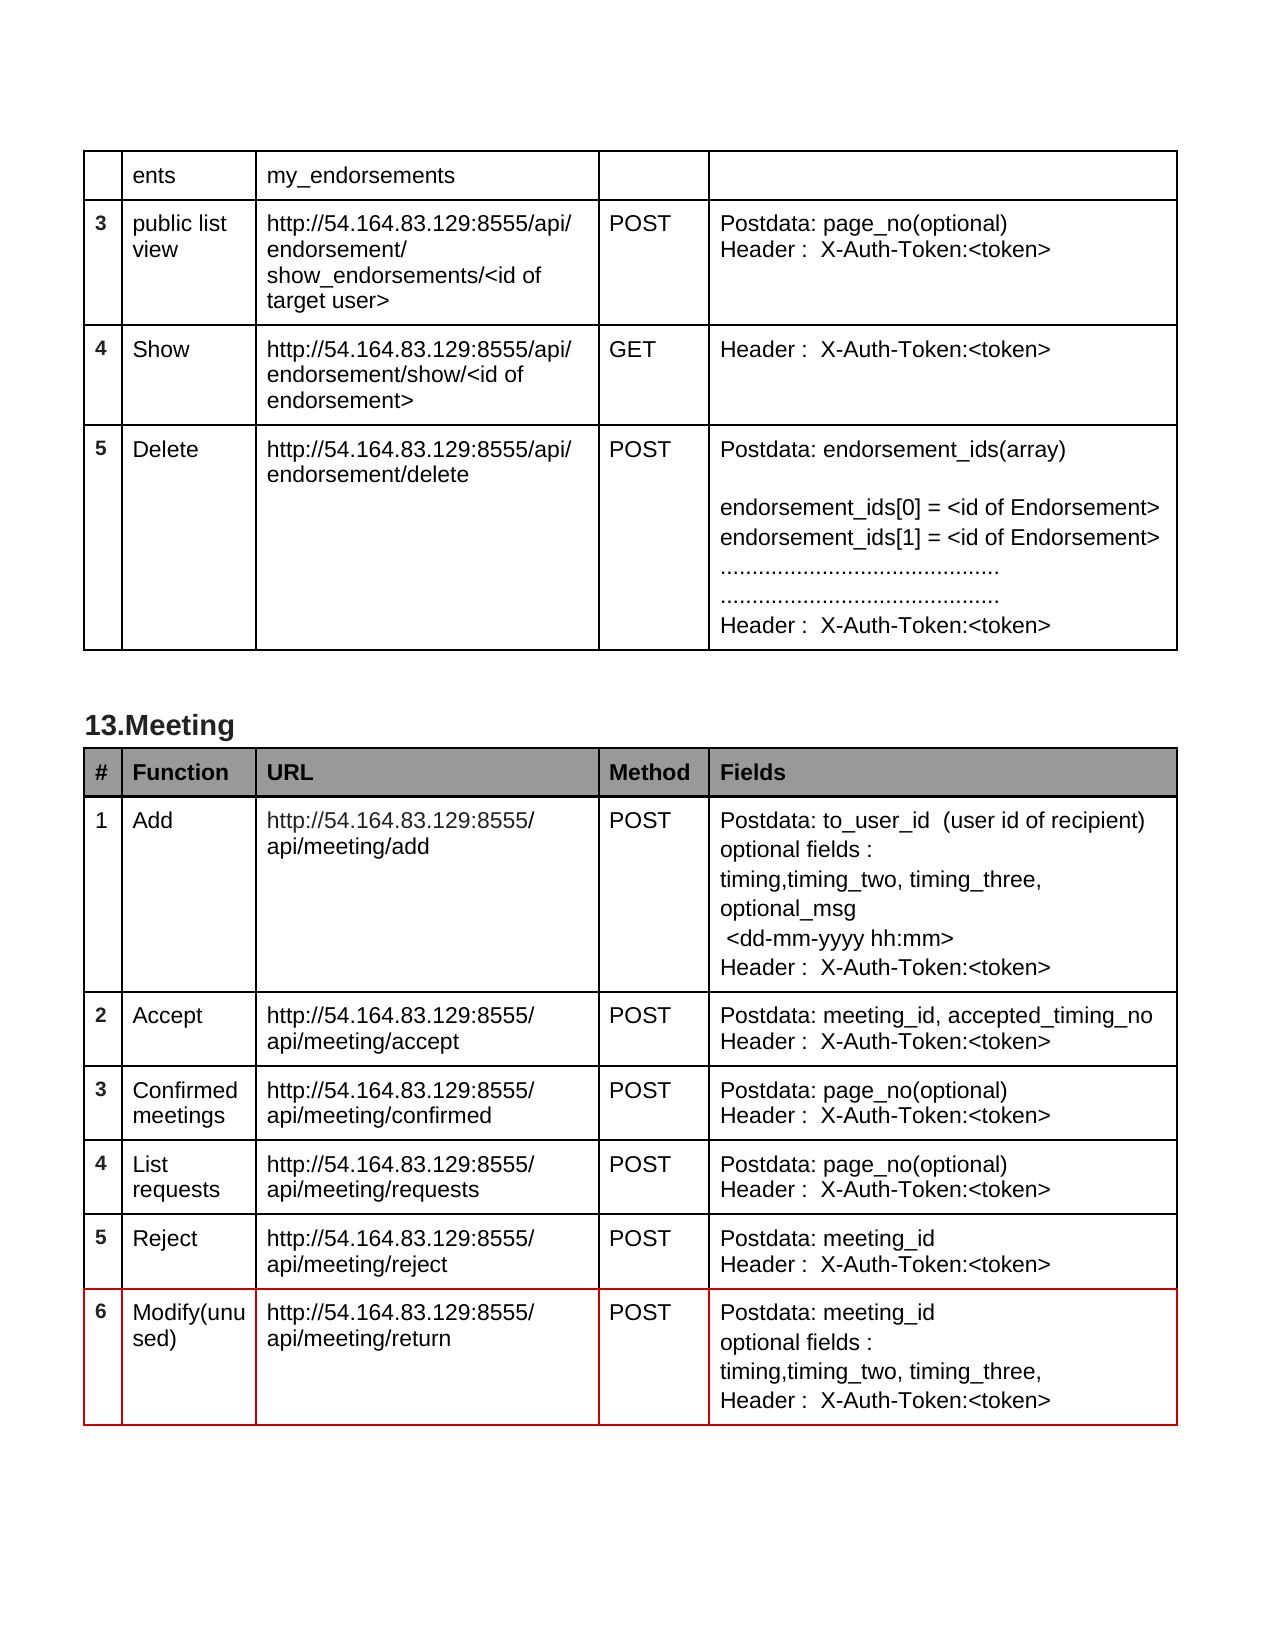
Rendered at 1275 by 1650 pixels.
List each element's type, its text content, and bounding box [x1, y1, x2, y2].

table_cell http://54.164.83.129:8555/api/meeting/requests [257, 1141, 598, 1213]
table_cell Add [123, 798, 255, 991]
table_cell http://54.164.83.129:8555/api/meeting/add [257, 798, 598, 991]
table_cell public list view [123, 201, 255, 324]
table_header Fields [710, 749, 1176, 795]
table_cell Postdata: to_user_id (user id of recipient) optional fields : timing,timing_two, timing_three, optional_msg <dd-mm-yyyy hh:mm> Header : X-Auth-Token:<token> [710, 798, 1176, 991]
table_cell 1 [85, 798, 121, 991]
table_cell POST [600, 1067, 708, 1139]
table_header URL [257, 749, 598, 795]
table_cell Show [123, 326, 255, 424]
table_cell http://54.164.83.129:8555/api/meeting/confirmed [257, 1067, 598, 1139]
table_cell Postdata: page_no(optional) Header : X-Auth-Token:<token> [710, 201, 1176, 324]
table_cell 4 [85, 1141, 121, 1213]
table_cell Reject [123, 1215, 255, 1287]
table_cell http://54.164.83.129:8555/api/endorsement/show_endorsements/<id of target user> [257, 201, 598, 324]
table_cell 3 [85, 201, 121, 324]
table_cell Postdata: meeting_id optional fields : timing,timing_two, timing_three, Header : X-Auth-Token:<token> [710, 1290, 1176, 1424]
table_cell 2 [85, 993, 121, 1065]
table_cell [85, 152, 121, 198]
table_cell http://54.164.83.129:8555/api/meeting/reject [257, 1215, 598, 1287]
table_cell Postdata: page_no(optional) Header : X-Auth-Token:<token> [710, 1067, 1176, 1139]
table_cell 5 [85, 1215, 121, 1287]
table_cell GET [600, 326, 708, 424]
table_cell Postdata: meeting_id Header : X-Auth-Token:<token> [710, 1215, 1176, 1287]
table_cell [600, 152, 708, 198]
table_cell POST [600, 798, 708, 991]
table_cell my_endorsements [257, 152, 598, 198]
table_cell POST [600, 426, 708, 648]
table_cell 6 [85, 1290, 121, 1424]
table_cell POST [600, 993, 708, 1065]
table_cell POST [600, 201, 708, 324]
table_cell Delete [123, 426, 255, 648]
table_cell http://54.164.83.129:8555/api/meeting/accept [257, 993, 598, 1065]
table_cell Modify(unused) [123, 1290, 255, 1424]
table_cell Header : X-Auth-Token:<token> [710, 326, 1176, 424]
table_cell [710, 152, 1176, 198]
table_header # [85, 749, 121, 795]
table_cell ents [123, 152, 255, 198]
table_cell 4 [85, 326, 121, 424]
table_cell http://54.164.83.129:8555/api/endorsement/delete [257, 426, 598, 648]
text 13.Meeting [84, 709, 1191, 742]
table_cell POST [600, 1290, 708, 1424]
table_cell 5 [85, 426, 121, 648]
table_header Function [123, 749, 255, 795]
table_cell http://54.164.83.129:8555/api/meeting/return [257, 1290, 598, 1424]
table_cell Postdata: endorsement_ids(array) endorsement_ids[0] = <id of Endorsement> endorsement_ids[1] = <id of Endorsement> ............................................ ............................................ Header : X-Auth-Token:<token> [710, 426, 1176, 648]
table_cell Confirmed meetings [123, 1067, 255, 1139]
table_cell Postdata: meeting_id, accepted_timing_no Header : X-Auth-Token:<token> [710, 993, 1176, 1065]
table_cell 3 [85, 1067, 121, 1139]
table_cell Accept [123, 993, 255, 1065]
table_cell http://54.164.83.129:8555/api/endorsement/show/<id of endorsement> [257, 326, 598, 424]
table_cell POST [600, 1141, 708, 1213]
table_cell POST [600, 1215, 708, 1287]
table_cell Postdata: page_no(optional) Header : X-Auth-Token:<token> [710, 1141, 1176, 1213]
table_cell List requests [123, 1141, 255, 1213]
table_header Method [600, 749, 708, 795]
